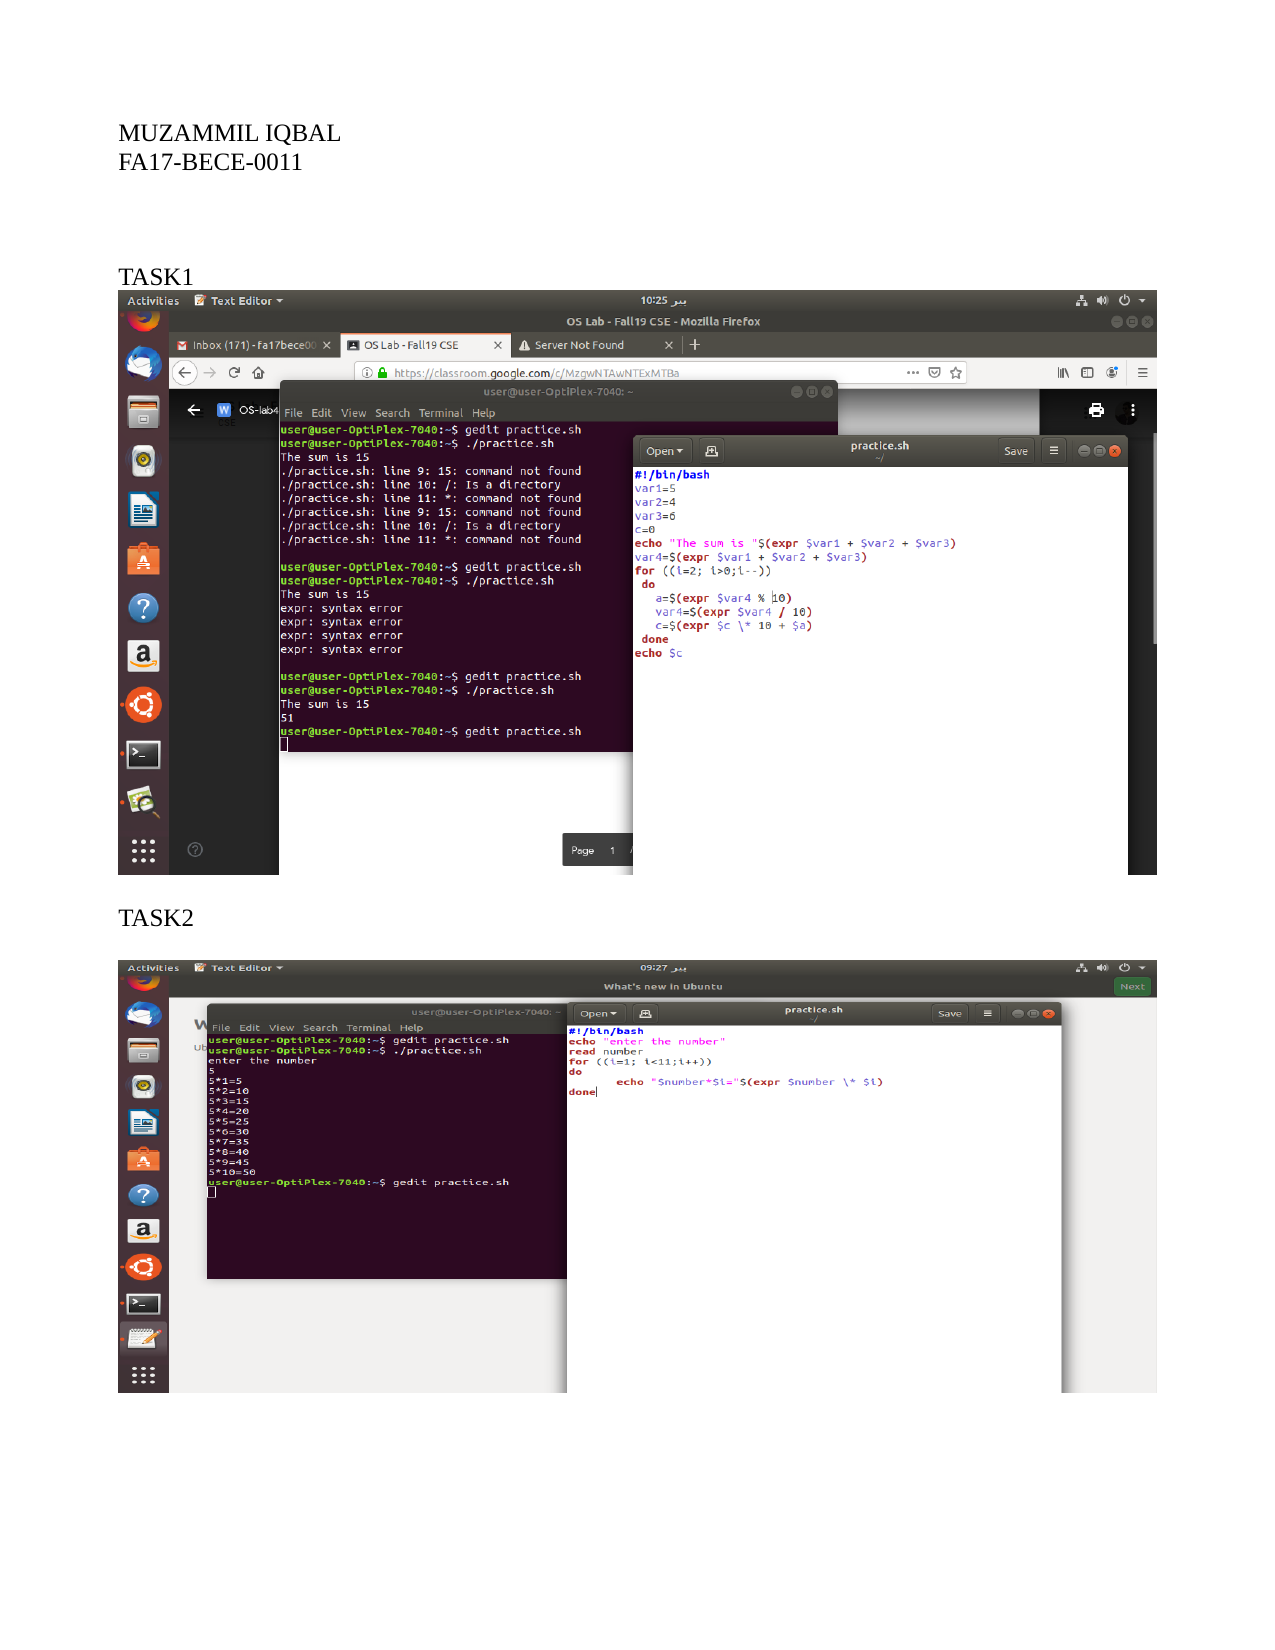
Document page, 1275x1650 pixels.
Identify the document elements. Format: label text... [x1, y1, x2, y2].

picture [118, 960, 1157, 1393]
text TASK2 [118, 903, 1157, 932]
picture [118, 290, 1157, 875]
text FA17-BECE-0011 [118, 147, 1157, 176]
text TASK1 [118, 262, 1157, 290]
text MUZAMMIL IQBAL [118, 118, 1157, 147]
